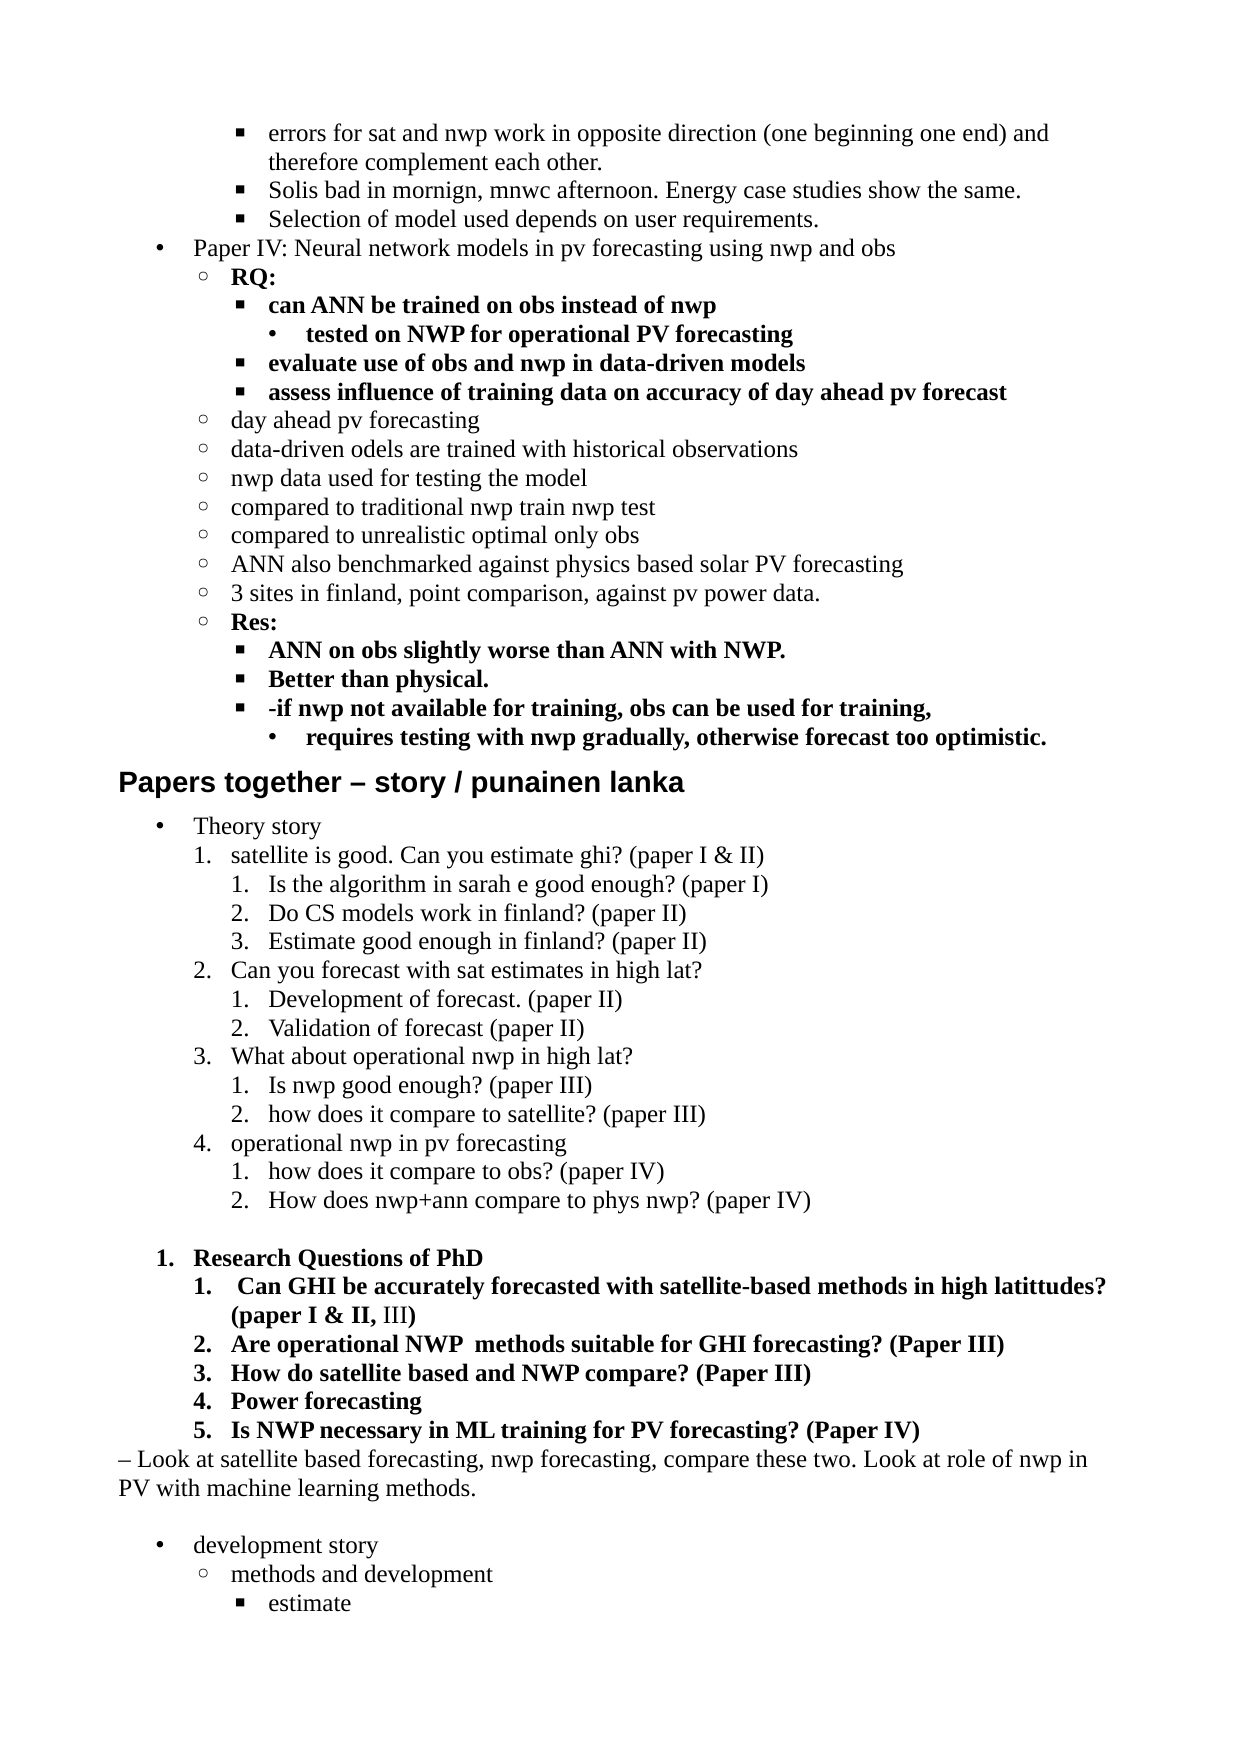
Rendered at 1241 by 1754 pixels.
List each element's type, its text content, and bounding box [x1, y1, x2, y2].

list day ahead pv forecasting [193, 406, 1122, 434]
list Development of forecast. (paper II) [231, 984, 1122, 1013]
list Is nwp good enough? (paper III) [231, 1070, 1122, 1099]
list satellite is good. Can you estimate ghi? (paper I & II) [193, 840, 1122, 869]
list estimate [231, 1588, 1122, 1616]
list compared to unrealistic optimal only obs [193, 521, 1122, 549]
list 3 sites in finland, point comparison, against pv power data. [193, 578, 1122, 607]
list operational nwp in pv forecasting [193, 1128, 1122, 1156]
list tested on NWP for operational PV forecasting [268, 319, 1122, 348]
list evaluate use of obs and nwp in data-driven models [231, 348, 1122, 377]
list Solis bad in mornign, mnwc afternoon. Energy case studies show the same. [231, 176, 1122, 204]
list Estimate good enough in finland? (paper II) [231, 926, 1122, 955]
list how does it compare to obs? (paper IV) [231, 1156, 1122, 1185]
list requires testing with nwp gradually, otherwise forecast too optimistic. [268, 722, 1122, 751]
list can ANN be trained on obs instead of nwp [231, 291, 1122, 319]
list Selection of model used depends on user requirements. [231, 204, 1122, 233]
list ANN also benchmarked against physics based solar PV forecasting [193, 549, 1122, 578]
list RQ: [193, 262, 1122, 291]
list compared to traditional nwp train nwp test [193, 492, 1122, 521]
list Research Questions of PhD [156, 1243, 1122, 1271]
text – Look at satellite based forecasting, nwp forecasting, compare these two. Look at role of nwp in PV with machine learning methods. [118, 1444, 1122, 1501]
list Better than physical. [231, 664, 1122, 693]
list Paper IV: Neural network models in pv forecasting using nwp and obs [156, 233, 1122, 262]
list Res: [193, 607, 1122, 636]
list how does it compare to satellite? (paper III) [231, 1099, 1122, 1128]
list Can GHI be accurately forecasted with satellite-based methods in high latittudes? (paper I & II, III) [193, 1271, 1122, 1329]
list Validation of forecast (paper II) [231, 1013, 1122, 1041]
subtitle Papers together – story / punainen lanka [118, 765, 1122, 799]
list How does nwp+ann compare to phys nwp? (paper IV) [231, 1185, 1122, 1214]
list nwp data used for testing the model [193, 463, 1122, 492]
list assess influence of training data on accuracy of day ahead pv forecast [231, 377, 1122, 406]
list How do satellite based and NWP compare? (Paper III) [193, 1358, 1122, 1386]
list development story [156, 1530, 1122, 1559]
list -if nwp not available for training, obs can be used for training, [231, 693, 1122, 722]
list errors for sat and nwp work in opposite direction (one beginning one end) and therefore complement each other. [231, 118, 1122, 176]
list Power forecasting [193, 1386, 1122, 1415]
list Are operational NWP methods suitable for GHI forecasting? (Paper III) [193, 1329, 1122, 1358]
list Do CS models work in finland? (paper II) [231, 898, 1122, 926]
list What about operational nwp in high lat? [193, 1041, 1122, 1070]
list methods and development [193, 1559, 1122, 1588]
list Can you forecast with sat estimates in high lat? [193, 955, 1122, 984]
list ANN on obs slightly worse than ANN with NWP. [231, 636, 1122, 664]
list data-driven odels are trained with historical observations [193, 434, 1122, 463]
list Is NWP necessary in ML training for PV forecasting? (Paper IV) [193, 1415, 1122, 1444]
list Is the algorithm in sarah e good enough? (paper I) [231, 869, 1122, 898]
list Theory story [156, 811, 1122, 840]
